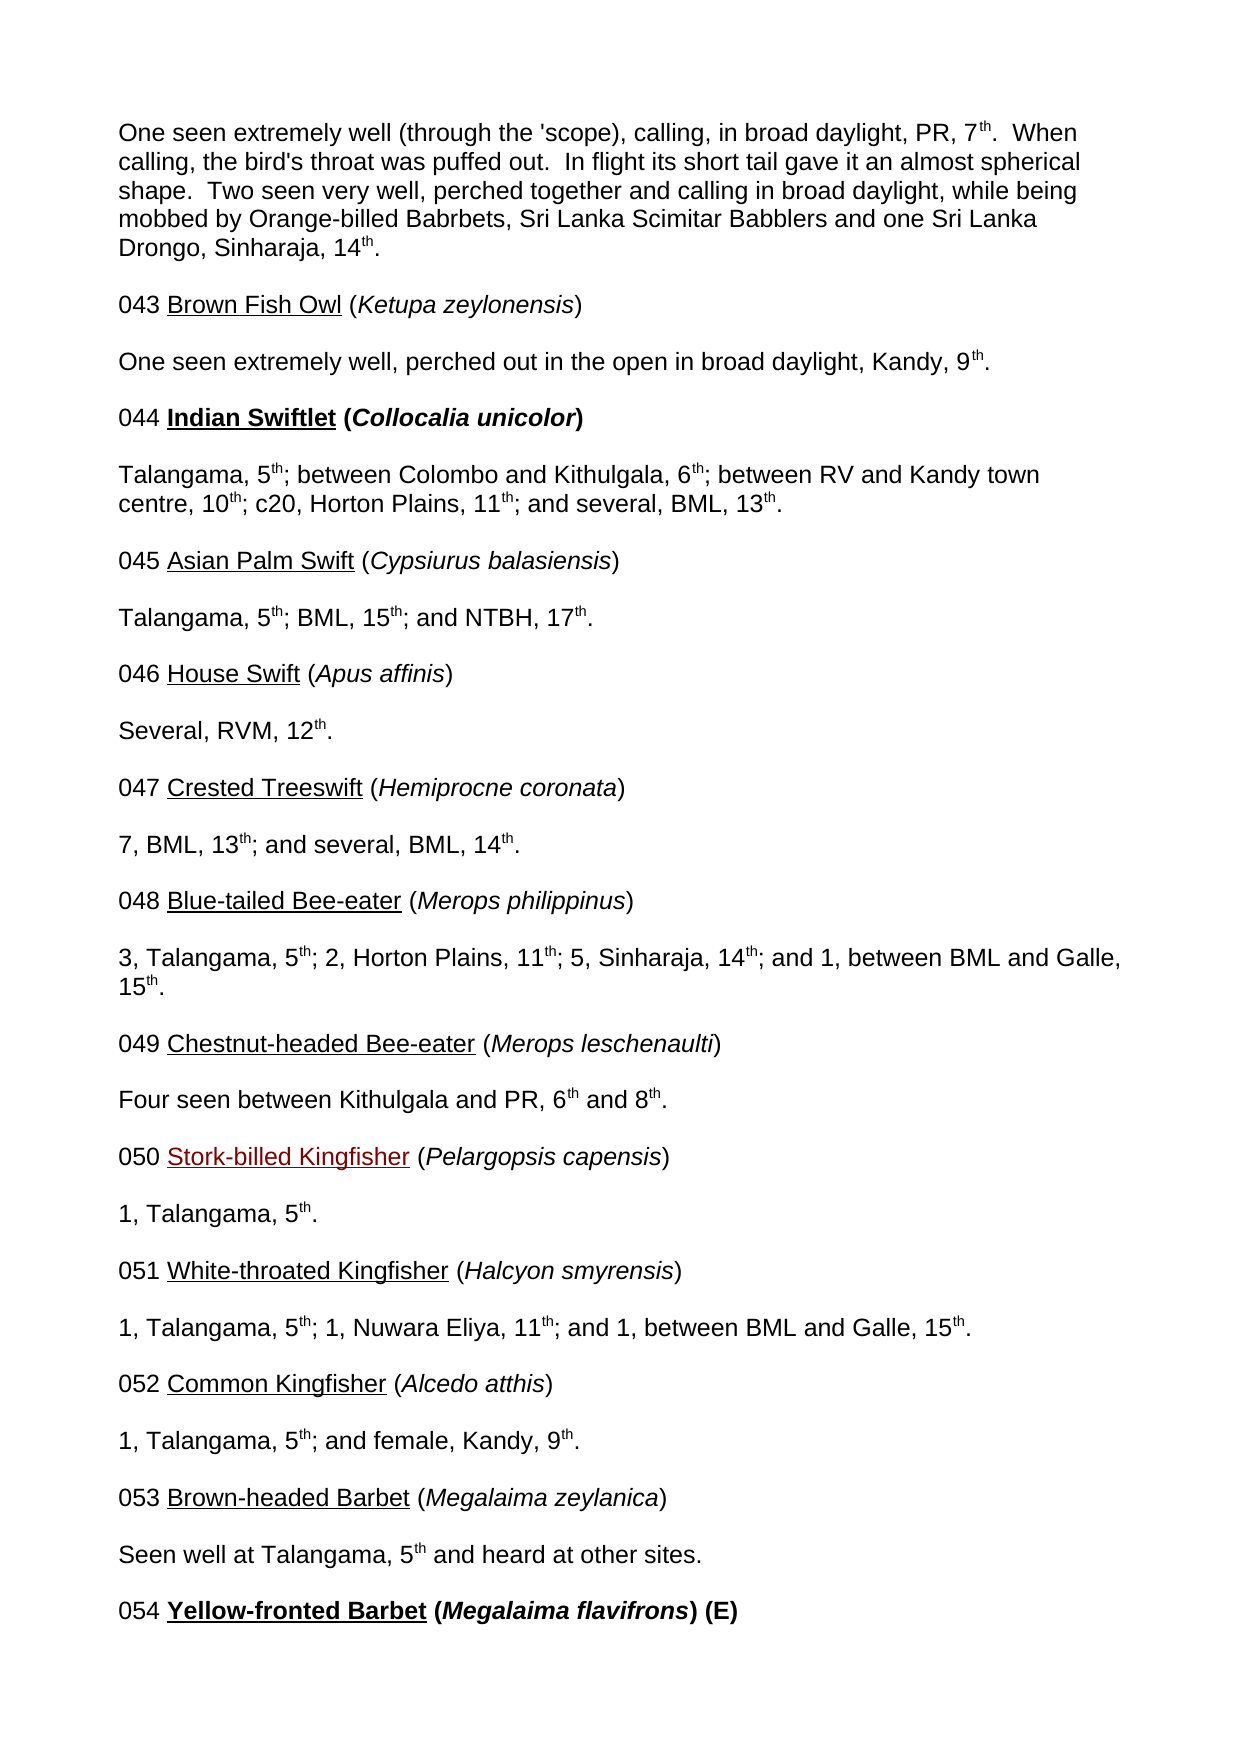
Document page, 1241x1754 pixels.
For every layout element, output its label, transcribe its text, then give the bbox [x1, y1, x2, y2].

text Talangama, 5th; between Colombo and Kithulgala, 6th; between RV and Kandy town centre, 10th; c20, Horton Plains, 11th; and several, BML, 13th. [118, 460, 1122, 518]
text 1, Talangama, 5th. [118, 1199, 1122, 1228]
text 1, Talangama, 5th; 1, Nuwara Eliya, 11th; and 1, between BML and Galle, 15th. [118, 1312, 1122, 1341]
text 046 House Swift (Apus affinis) [118, 659, 1122, 688]
text 043 Brown Fish Owl (Ketupa zeylonensis) [118, 290, 1122, 319]
text 044 Indian Swiftlet (Collocalia unicolor) [118, 403, 1122, 432]
text Four seen between Kithulgala and PR, 6th and 8th. [118, 1085, 1122, 1114]
text 3, Talangama, 5th; 2, Horton Plains, 11th; 5, Sinharaja, 14th; and 1, between BML and Galle, 15th. [118, 943, 1122, 1001]
text Talangama, 5th; BML, 15th; and NTBH, 17th. [118, 602, 1122, 631]
text 051 White-throated Kingfisher (Halcyon smyrensis) [118, 1256, 1122, 1284]
text Seen well at Talangama, 5th and heard at other sites. [118, 1539, 1122, 1568]
text One seen extremely well (through the 'scope), calling, in broad daylight, PR, 7th. When calling, the bird's throat was puffed out. In flight its short tail gave it an almost spherical shape. Two seen very well, perched together and calling in broad daylight, while being mobbed by Orange-billed Babrbets, Sri Lanka Scimitar Babblers and one Sri Lanka Drongo, Sinharaja, 14th. [118, 118, 1122, 262]
text 053 Brown-headed Barbet (Megalaima zeylanica) [118, 1483, 1122, 1512]
text 052 Common Kingfisher (Alcedo atthis) [118, 1369, 1122, 1398]
text 047 Crested Treeswift (Hemiprocne coronata) [118, 773, 1122, 802]
text Several, RVM, 12th. [118, 716, 1122, 745]
text 7, BML, 13th; and several, BML, 14th. [118, 829, 1122, 858]
text 049 Chestnut-headed Bee-eater (Merops leschenaulti) [118, 1029, 1122, 1057]
text 1, Talangama, 5th; and female, Kandy, 9th. [118, 1426, 1122, 1455]
text 045 Asian Palm Swift (Cypsiurus balasiensis) [118, 546, 1122, 574]
text 050 Stork-billed Kingfisher (Pelargopsis capensis) [118, 1142, 1122, 1171]
text 048 Blue-tailed Bee-eater (Merops philippinus) [118, 886, 1122, 915]
text One seen extremely well, perched out in the open in broad daylight, Kandy, 9th. [118, 347, 1122, 375]
text 054 Yellow-fronted Barbet (Megalaima flavifrons) (E) [118, 1596, 1122, 1625]
